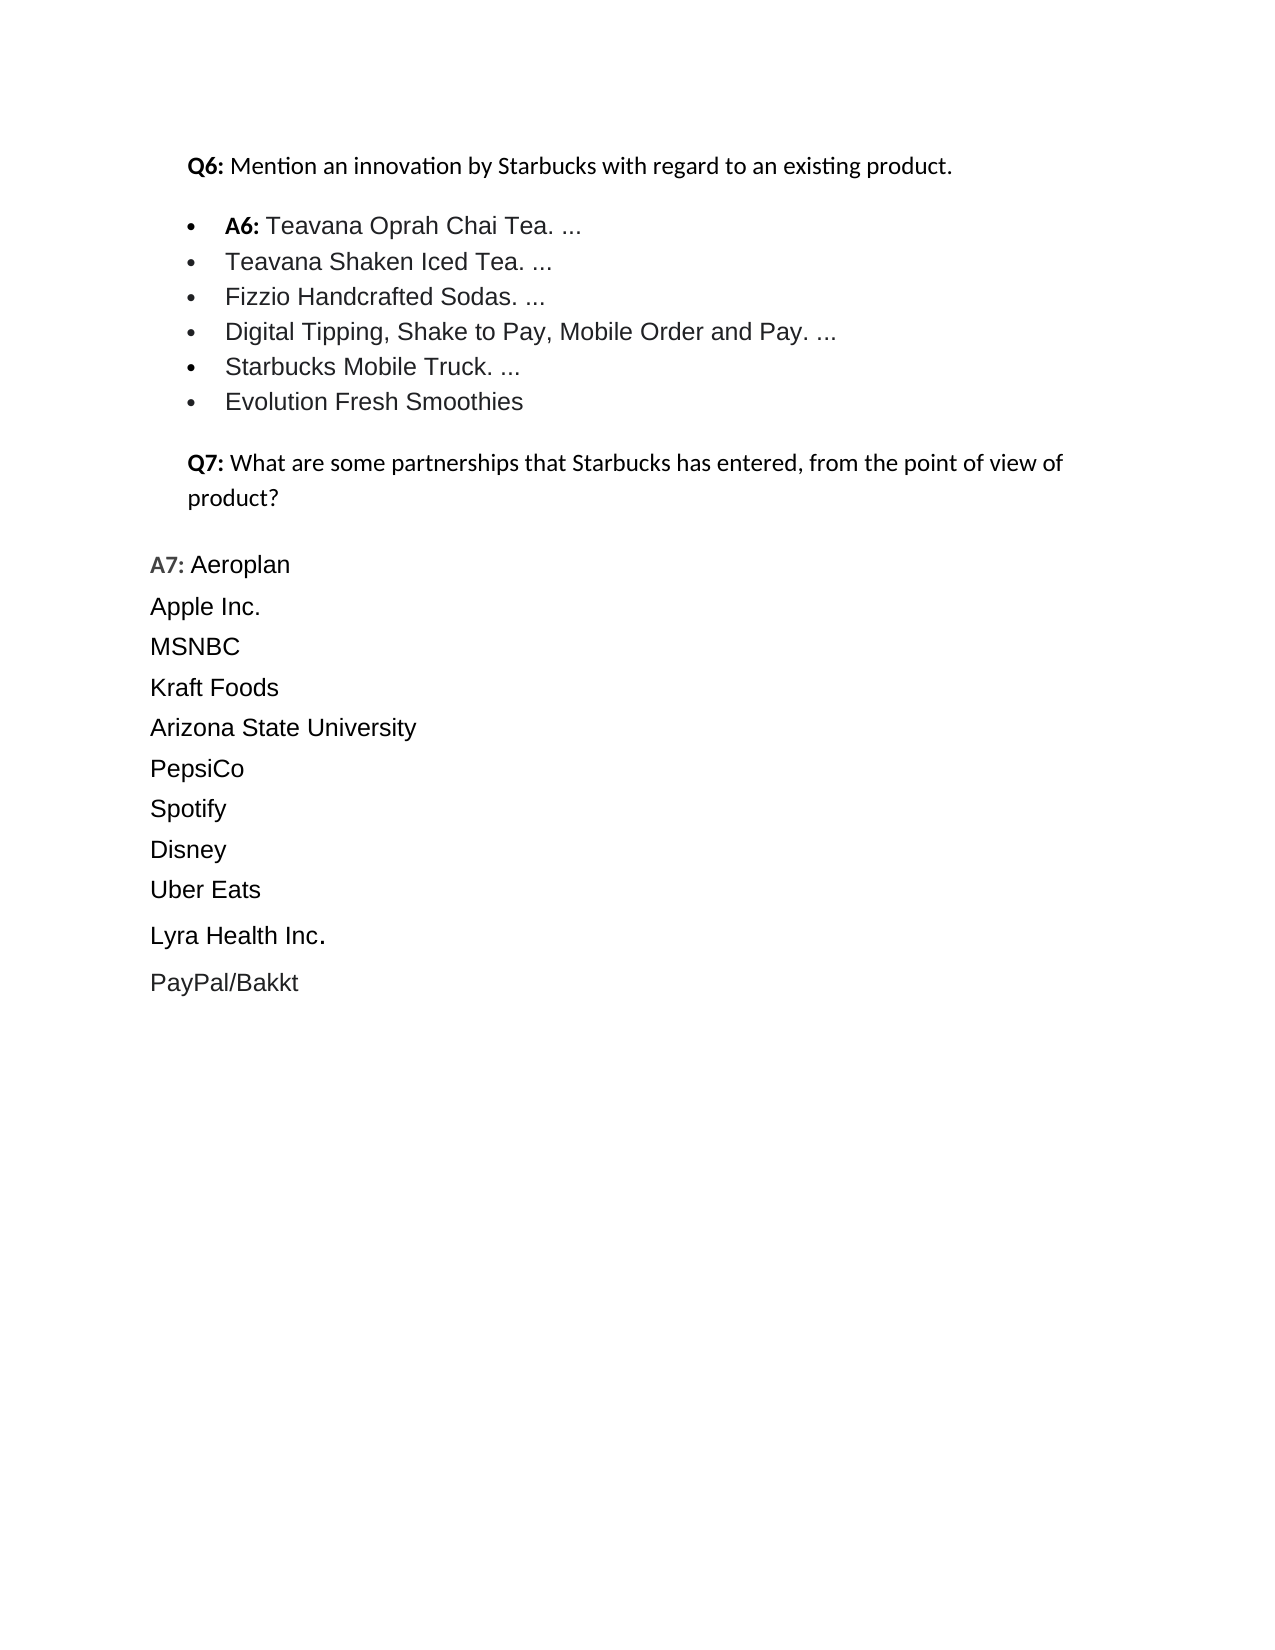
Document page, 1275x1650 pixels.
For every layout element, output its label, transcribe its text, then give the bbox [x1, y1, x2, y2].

text PayPal/Bakkt [150, 968, 1125, 997]
text Q7: What are some partnerships that Starbucks has entered, from the point of view of product? [187, 447, 1125, 512]
subtitle Apple Inc. [150, 592, 1125, 621]
subtitle Lyra Health Inc. [150, 916, 1125, 951]
subtitle Arizona State University [150, 713, 1125, 742]
list Fizzio Handcrafted Sodas. ... [187, 282, 1125, 311]
subtitle Uber Eats [150, 875, 1125, 904]
subtitle Spotify [150, 794, 1125, 823]
list Digital Tipping, Shake to Pay, Mobile Order and Pay. ... [187, 317, 1125, 346]
subtitle MSNBC [150, 632, 1125, 661]
list A6: Teavana Oprah Chai Tea. ... [187, 210, 1125, 241]
list Teavana Shaken Iced Tea. ... [187, 247, 1125, 276]
list Starbucks Mobile Truck. ... [187, 352, 1125, 381]
subtitle PepsiCo [150, 754, 1125, 783]
subtitle Disney [150, 835, 1125, 864]
text Q6: Mention an innovation by Starbucks with regard to an existing product. [187, 150, 1125, 181]
subtitle Kraft Foods [150, 673, 1125, 702]
list Evolution Fresh Smoothies [187, 387, 1125, 416]
subtitle A7: Aeroplan [150, 549, 1125, 580]
